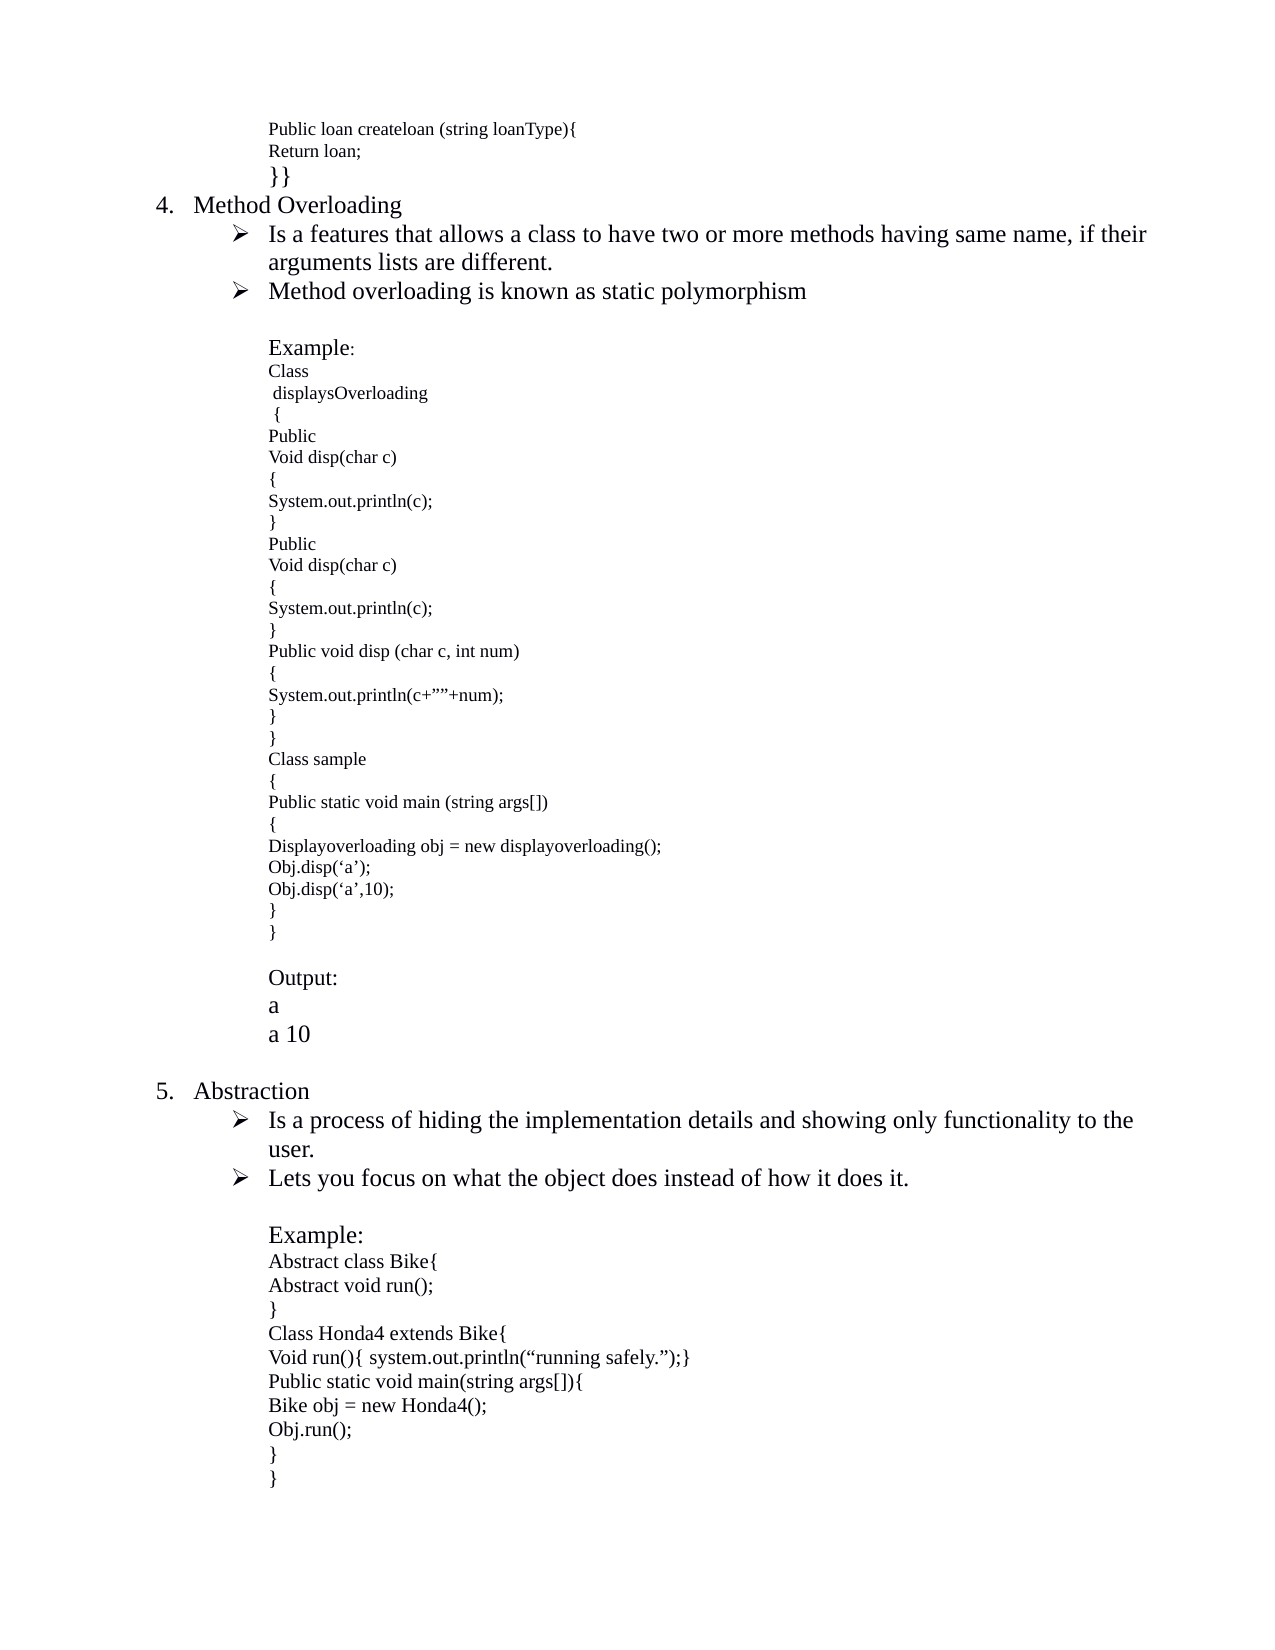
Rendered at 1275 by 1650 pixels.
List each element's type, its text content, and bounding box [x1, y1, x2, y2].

list } [268, 921, 1157, 942]
list } [268, 511, 1157, 533]
list Public [268, 425, 1157, 446]
list Class Honda4 extends Bike{ [268, 1321, 1157, 1345]
list } [268, 727, 1157, 748]
list } [268, 1441, 1157, 1466]
list Method overloading is known as static polymorphism [231, 276, 1157, 305]
list }} [268, 161, 1157, 190]
list Bike obj = new Honda4(); [268, 1393, 1157, 1417]
list } [268, 619, 1157, 640]
list Lets you focus on what the object does instead of how it does it. [231, 1163, 1157, 1191]
list Displayoverloading obj = new displayoverloading(); [268, 834, 1157, 856]
list } [268, 899, 1157, 921]
list Example: [268, 334, 1157, 360]
list } [268, 1466, 1157, 1489]
list Obj.run(); [268, 1417, 1157, 1441]
list Abstraction [156, 1076, 1157, 1105]
list displaysOverloading [268, 382, 1157, 403]
list { [268, 662, 1157, 683]
list Class sample [268, 748, 1157, 770]
list Class [268, 360, 1157, 382]
list Public static void main(string args[]){ [268, 1369, 1157, 1393]
list Public void disp (char c, int num) [268, 640, 1157, 662]
list } [268, 705, 1157, 727]
list Public static void main (string args[]) [268, 791, 1157, 813]
list Is a features that allows a class to have two or more methods having same name, if their arguments lists are different. [231, 219, 1157, 276]
list Obj.disp(‘a’); [268, 856, 1157, 878]
list a [268, 990, 1157, 1019]
list Void disp(char c) [268, 446, 1157, 468]
list { [268, 403, 1157, 425]
list Abstract class Bike{ [268, 1249, 1157, 1273]
list { [268, 468, 1157, 489]
list Method Overloading [156, 190, 1157, 219]
list Example: [268, 1220, 1157, 1249]
list Output: [268, 964, 1157, 990]
list Abstract void run(); [268, 1273, 1157, 1297]
list Return loan; [268, 140, 1157, 161]
list { [268, 576, 1157, 597]
list { [268, 770, 1157, 791]
list Void disp(char c) [268, 554, 1157, 576]
list System.out.println(c); [268, 597, 1157, 619]
list } [268, 1297, 1157, 1321]
list Public [268, 533, 1157, 554]
list Is a process of hiding the implementation details and showing only functionality to the user. [231, 1105, 1157, 1163]
list System.out.println(c+””+num); [268, 683, 1157, 705]
list Void run(){ system.out.println(“running safely.”);} [268, 1345, 1157, 1369]
list a 10 [268, 1019, 1157, 1048]
list Public loan createloan (string loanType){ [268, 118, 1157, 140]
list { [268, 813, 1157, 834]
list Obj.disp(‘a’,10); [268, 878, 1157, 899]
list System.out.println(c); [268, 489, 1157, 511]
